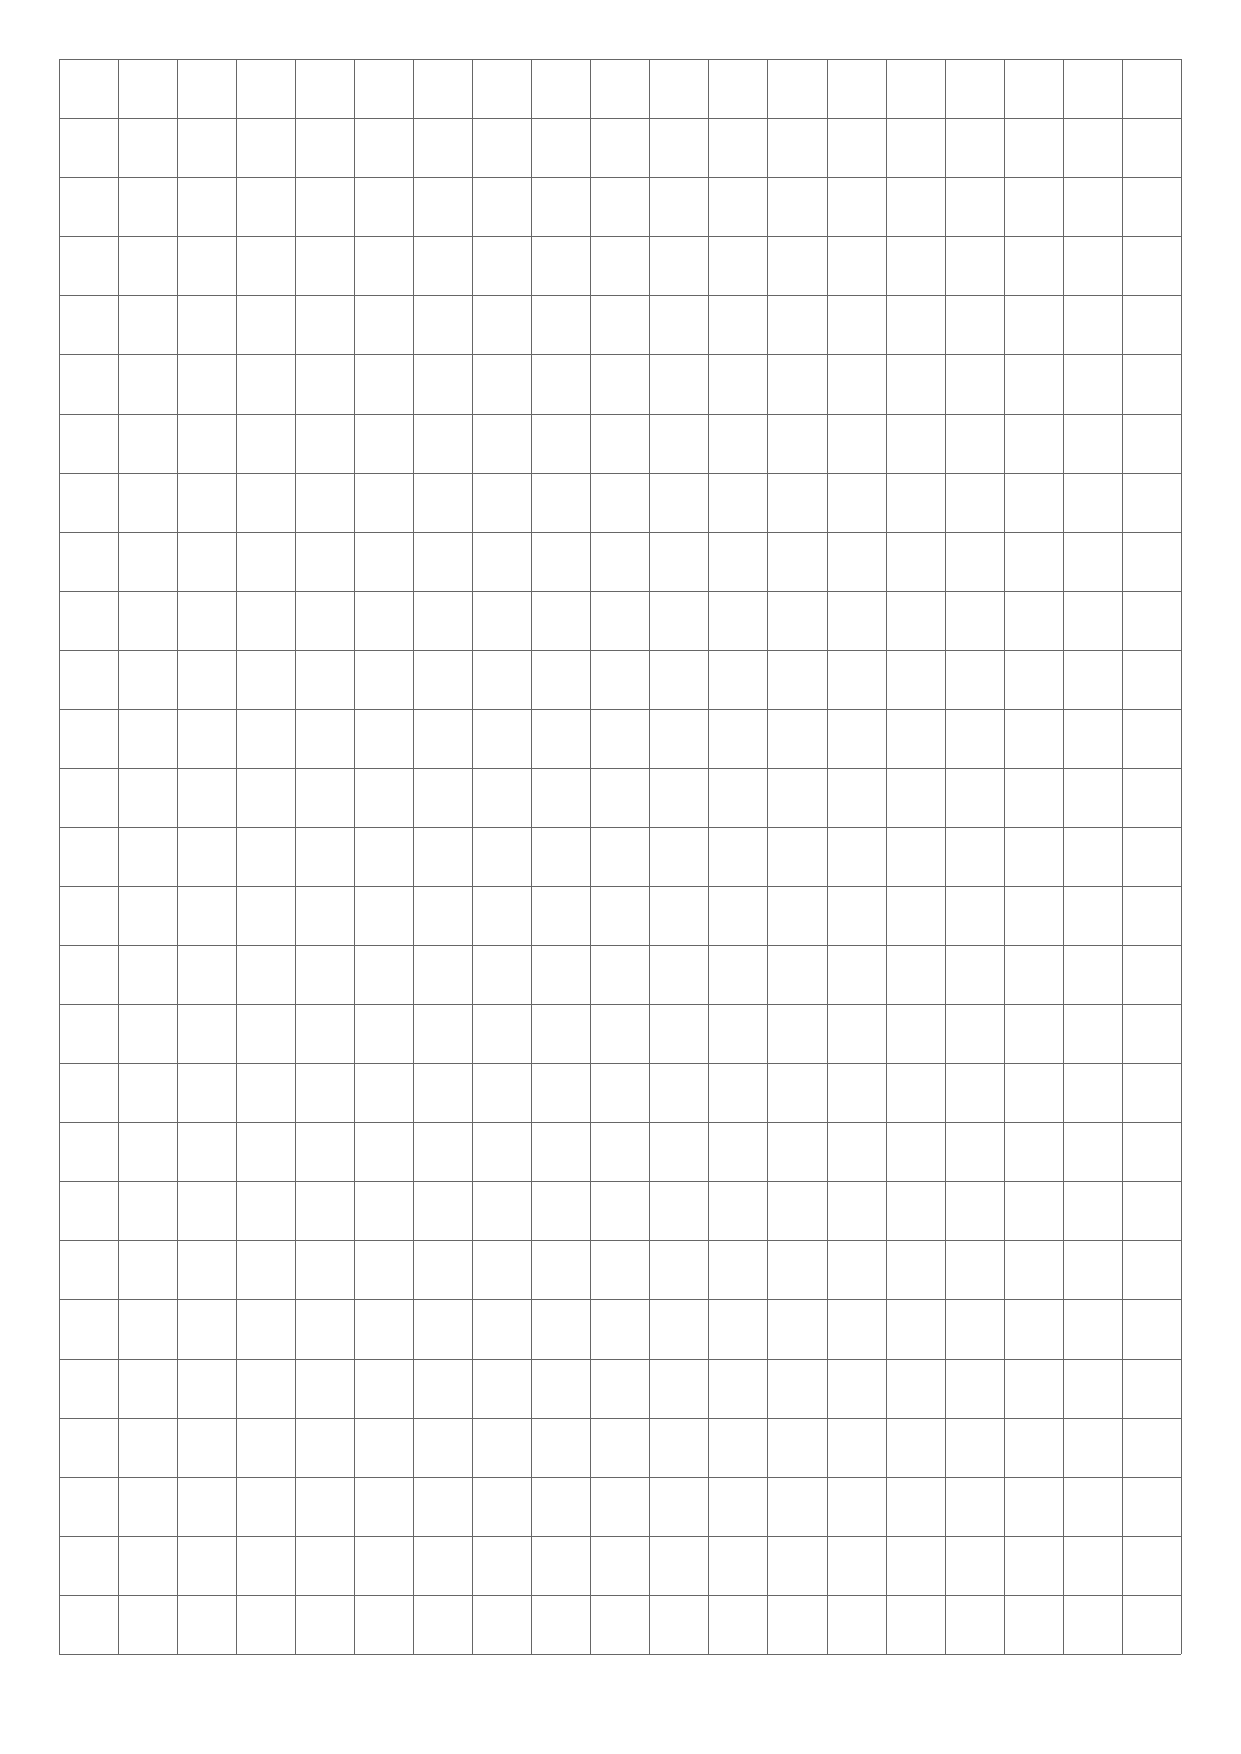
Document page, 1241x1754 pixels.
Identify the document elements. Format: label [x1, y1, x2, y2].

table_cell [1064, 533, 1122, 591]
table_cell [119, 533, 177, 591]
table_cell [828, 1419, 886, 1477]
table_cell [414, 1005, 472, 1063]
table_cell [828, 1300, 886, 1358]
table_cell [650, 1596, 708, 1654]
table_cell [119, 1064, 177, 1122]
table_cell [119, 474, 177, 532]
table_cell [414, 946, 472, 1004]
table_cell [1064, 474, 1122, 532]
table_cell [532, 1537, 590, 1595]
table_cell [768, 1478, 827, 1536]
table_header [296, 60, 354, 118]
table_cell [414, 178, 472, 236]
table_cell [650, 1005, 708, 1063]
table_header [1005, 60, 1063, 118]
table_cell [296, 119, 354, 177]
table_cell [414, 887, 472, 945]
table_cell [355, 178, 413, 236]
table_cell [473, 355, 531, 413]
table_cell [414, 651, 472, 709]
table_cell [591, 710, 649, 768]
table_cell [473, 828, 531, 886]
table_cell [768, 887, 827, 945]
table_cell [768, 237, 827, 295]
table_cell [237, 1419, 295, 1477]
table_cell [532, 1005, 590, 1063]
table_cell [1123, 1360, 1181, 1417]
table_cell [532, 1300, 590, 1358]
table_cell [768, 710, 827, 768]
table_cell [650, 296, 708, 354]
table_cell [532, 296, 590, 354]
table_cell [237, 178, 295, 236]
table_cell [296, 1300, 354, 1358]
table_cell [887, 769, 945, 827]
table_cell [709, 1478, 767, 1536]
table_cell [473, 119, 531, 177]
table_cell [1123, 119, 1181, 177]
table_cell [355, 1064, 413, 1122]
table_cell [1064, 1360, 1122, 1417]
table_cell [355, 1360, 413, 1417]
table_cell [887, 651, 945, 709]
table_cell [473, 592, 531, 650]
table_cell [887, 1123, 945, 1181]
table_cell [60, 1300, 118, 1358]
table_cell [237, 1300, 295, 1358]
table_cell [1005, 415, 1063, 472]
table_cell [709, 119, 767, 177]
table_cell [946, 769, 1004, 827]
table_cell [1064, 946, 1122, 1004]
table_cell [355, 1419, 413, 1477]
table_cell [946, 1300, 1004, 1358]
table_cell [178, 296, 236, 354]
table_cell [709, 828, 767, 886]
table_cell [414, 1360, 472, 1417]
table_cell [119, 1537, 177, 1595]
table_cell [1005, 1478, 1063, 1536]
table_cell [768, 1419, 827, 1477]
table_cell [119, 1241, 177, 1299]
table_cell [1123, 592, 1181, 650]
table_cell [60, 1182, 118, 1240]
table_cell [355, 415, 413, 472]
table_cell [237, 237, 295, 295]
table_cell [532, 415, 590, 472]
table_cell [1005, 237, 1063, 295]
table_cell [768, 1182, 827, 1240]
table_cell [887, 533, 945, 591]
table_cell [828, 237, 886, 295]
table_cell [591, 828, 649, 886]
table_cell [237, 1360, 295, 1417]
table_cell [1123, 1123, 1181, 1181]
table_cell [60, 533, 118, 591]
table_header [887, 60, 945, 118]
table_cell [119, 1360, 177, 1417]
table_cell [178, 1182, 236, 1240]
table_cell [709, 1123, 767, 1181]
table_cell [709, 355, 767, 413]
table_cell [828, 1241, 886, 1299]
table_cell [709, 769, 767, 827]
table_cell [1005, 946, 1063, 1004]
table_cell [1064, 237, 1122, 295]
table_cell [296, 415, 354, 472]
table_cell [828, 474, 886, 532]
table_cell [414, 592, 472, 650]
table_cell [828, 296, 886, 354]
table_cell [532, 828, 590, 886]
table_cell [828, 651, 886, 709]
table_cell [768, 355, 827, 413]
table_cell [1123, 1478, 1181, 1536]
table_cell [709, 1005, 767, 1063]
table_cell [1123, 769, 1181, 827]
table_cell [768, 1064, 827, 1122]
table_cell [473, 1360, 531, 1417]
table_cell [1005, 1537, 1063, 1595]
table_cell [768, 828, 827, 886]
table_cell [768, 1300, 827, 1358]
table_cell [60, 1360, 118, 1417]
table_cell [1064, 887, 1122, 945]
table_cell [709, 1360, 767, 1417]
table_cell [650, 1300, 708, 1358]
table_cell [414, 769, 472, 827]
table_cell [60, 1005, 118, 1063]
table_cell [768, 119, 827, 177]
table_cell [946, 1005, 1004, 1063]
table_cell [591, 887, 649, 945]
table_cell [1005, 119, 1063, 177]
table_cell [178, 178, 236, 236]
table_cell [828, 119, 886, 177]
table_cell [768, 533, 827, 591]
table_cell [1005, 178, 1063, 236]
table_cell [119, 355, 177, 413]
table_cell [768, 1596, 827, 1654]
table_cell [355, 1123, 413, 1181]
table_cell [355, 1596, 413, 1654]
table_cell [887, 887, 945, 945]
table_cell [178, 415, 236, 472]
table_cell [178, 1537, 236, 1595]
table_cell [709, 474, 767, 532]
table_cell [178, 237, 236, 295]
table_cell [532, 1478, 590, 1536]
table_cell [946, 1182, 1004, 1240]
table_cell [650, 828, 708, 886]
table_cell [60, 651, 118, 709]
table_cell [650, 1419, 708, 1477]
table_cell [1123, 1241, 1181, 1299]
table_cell [296, 474, 354, 532]
table_cell [296, 1241, 354, 1299]
table_cell [355, 474, 413, 532]
table_cell [1064, 828, 1122, 886]
table_cell [887, 1241, 945, 1299]
table_cell [60, 946, 118, 1004]
table_cell [473, 474, 531, 532]
table_cell [887, 1478, 945, 1536]
table_cell [591, 1241, 649, 1299]
table_cell [946, 474, 1004, 532]
table_cell [1005, 1360, 1063, 1417]
table_cell [828, 1478, 886, 1536]
table_cell [473, 237, 531, 295]
table_cell [60, 1064, 118, 1122]
table_cell [532, 1123, 590, 1181]
table_cell [532, 237, 590, 295]
table_cell [60, 1478, 118, 1536]
table_cell [768, 415, 827, 472]
table_cell [60, 178, 118, 236]
table_cell [709, 1419, 767, 1477]
table_cell [473, 887, 531, 945]
table_cell [768, 651, 827, 709]
table_cell [709, 887, 767, 945]
table_cell [1005, 1419, 1063, 1477]
table_cell [414, 1241, 472, 1299]
table_cell [650, 1478, 708, 1536]
table_header [709, 60, 767, 118]
table_cell [473, 1123, 531, 1181]
table_cell [887, 119, 945, 177]
table_cell [1064, 1537, 1122, 1595]
table_cell [828, 415, 886, 472]
table_cell [532, 474, 590, 532]
table_cell [60, 887, 118, 945]
table_cell [1005, 592, 1063, 650]
table_cell [355, 1300, 413, 1358]
table_cell [119, 1005, 177, 1063]
table_cell [828, 1064, 886, 1122]
table_cell [650, 592, 708, 650]
table_cell [119, 1123, 177, 1181]
table_cell [296, 1064, 354, 1122]
table_cell [591, 355, 649, 413]
table_cell [946, 1064, 1004, 1122]
table_cell [119, 178, 177, 236]
table_cell [1123, 533, 1181, 591]
table_cell [178, 828, 236, 886]
table_cell [296, 651, 354, 709]
table_cell [1005, 887, 1063, 945]
table_cell [119, 592, 177, 650]
table_cell [296, 1005, 354, 1063]
table_cell [1064, 415, 1122, 472]
table_cell [473, 1478, 531, 1536]
table_cell [296, 178, 354, 236]
table_cell [650, 651, 708, 709]
table_cell [355, 1241, 413, 1299]
table_cell [591, 1005, 649, 1063]
table_cell [60, 119, 118, 177]
table_cell [532, 651, 590, 709]
table_cell [946, 1123, 1004, 1181]
table_cell [237, 1182, 295, 1240]
table_cell [532, 710, 590, 768]
table_cell [1123, 296, 1181, 354]
table_cell [887, 1537, 945, 1595]
table_cell [473, 710, 531, 768]
table_cell [60, 415, 118, 472]
table_cell [709, 710, 767, 768]
table_cell [887, 178, 945, 236]
table_cell [1064, 592, 1122, 650]
table_cell [828, 887, 886, 945]
table_cell [1123, 1537, 1181, 1595]
table_cell [237, 651, 295, 709]
table_cell [709, 592, 767, 650]
table_cell [768, 1537, 827, 1595]
table_cell [650, 1537, 708, 1595]
table_cell [887, 296, 945, 354]
table_cell [532, 946, 590, 1004]
table_cell [237, 1241, 295, 1299]
table_cell [709, 946, 767, 1004]
table_cell [709, 415, 767, 472]
table_header [414, 60, 472, 118]
table_cell [473, 533, 531, 591]
table_cell [1123, 651, 1181, 709]
table_cell [237, 887, 295, 945]
table_cell [296, 355, 354, 413]
table_cell [296, 1360, 354, 1417]
table_cell [946, 237, 1004, 295]
table_cell [119, 1596, 177, 1654]
table_cell [650, 1064, 708, 1122]
table_cell [828, 1537, 886, 1595]
table_cell [591, 1419, 649, 1477]
table_cell [946, 355, 1004, 413]
table_cell [1064, 355, 1122, 413]
table_cell [178, 651, 236, 709]
table_cell [473, 178, 531, 236]
table_cell [828, 1005, 886, 1063]
table_cell [119, 1300, 177, 1358]
table_cell [414, 355, 472, 413]
table_cell [355, 355, 413, 413]
table_cell [591, 415, 649, 472]
table_cell [591, 1300, 649, 1358]
table_cell [178, 710, 236, 768]
table_cell [828, 1123, 886, 1181]
table_cell [355, 828, 413, 886]
table_cell [532, 1182, 590, 1240]
table_cell [414, 119, 472, 177]
table_cell [1005, 710, 1063, 768]
table_header [828, 60, 886, 118]
table_header [355, 60, 413, 118]
table_cell [1123, 474, 1181, 532]
table_cell [1064, 1182, 1122, 1240]
table_cell [1123, 178, 1181, 236]
table_cell [296, 1182, 354, 1240]
table_cell [237, 533, 295, 591]
table_cell [1064, 1123, 1122, 1181]
table_cell [709, 178, 767, 236]
table_cell [237, 710, 295, 768]
table_cell [650, 533, 708, 591]
table_cell [1064, 1478, 1122, 1536]
table_cell [887, 946, 945, 1004]
table_cell [355, 887, 413, 945]
table_cell [946, 710, 1004, 768]
table_header [1123, 60, 1181, 118]
table_cell [1123, 1182, 1181, 1240]
table_cell [768, 592, 827, 650]
table_cell [768, 1241, 827, 1299]
table_cell [237, 1064, 295, 1122]
table_cell [591, 533, 649, 591]
table_cell [414, 710, 472, 768]
table_cell [650, 1241, 708, 1299]
table_cell [709, 237, 767, 295]
table_cell [946, 1241, 1004, 1299]
table_cell [237, 769, 295, 827]
table_cell [709, 1596, 767, 1654]
table_cell [828, 178, 886, 236]
table_cell [650, 710, 708, 768]
table_cell [119, 1182, 177, 1240]
table_cell [946, 1360, 1004, 1417]
table_cell [1064, 119, 1122, 177]
table_cell [237, 1123, 295, 1181]
table_cell [414, 1182, 472, 1240]
table_cell [1064, 1419, 1122, 1477]
table_cell [1005, 1064, 1063, 1122]
table_cell [768, 474, 827, 532]
table_cell [532, 1064, 590, 1122]
table_cell [414, 533, 472, 591]
table_cell [946, 178, 1004, 236]
table_cell [355, 237, 413, 295]
table_cell [887, 355, 945, 413]
table_cell [414, 296, 472, 354]
table_cell [60, 592, 118, 650]
table_cell [119, 946, 177, 1004]
table_header [532, 60, 590, 118]
table_cell [1005, 1300, 1063, 1358]
table_cell [532, 769, 590, 827]
table_cell [473, 1241, 531, 1299]
table_cell [178, 1360, 236, 1417]
table_cell [768, 1360, 827, 1417]
table_cell [60, 710, 118, 768]
table_cell [828, 1360, 886, 1417]
table_cell [60, 769, 118, 827]
table_cell [60, 237, 118, 295]
table_cell [946, 1419, 1004, 1477]
table_cell [887, 237, 945, 295]
table_cell [473, 1182, 531, 1240]
table_header [650, 60, 708, 118]
table_cell [828, 946, 886, 1004]
table_cell [119, 415, 177, 472]
table_cell [650, 769, 708, 827]
table_cell [296, 828, 354, 886]
table_cell [414, 1419, 472, 1477]
table_cell [1005, 1241, 1063, 1299]
table_cell [768, 178, 827, 236]
table_cell [414, 474, 472, 532]
table_cell [1064, 1596, 1122, 1654]
table_cell [237, 415, 295, 472]
table_cell [1064, 769, 1122, 827]
table_cell [946, 1478, 1004, 1536]
table_cell [1064, 178, 1122, 236]
table_cell [1005, 355, 1063, 413]
table_cell [178, 1596, 236, 1654]
table_cell [1005, 1123, 1063, 1181]
table_cell [532, 592, 590, 650]
table_cell [178, 592, 236, 650]
table_cell [237, 592, 295, 650]
table_cell [1123, 710, 1181, 768]
table_cell [119, 651, 177, 709]
table_cell [414, 1478, 472, 1536]
table_cell [237, 296, 295, 354]
table_cell [946, 1537, 1004, 1595]
table_cell [119, 887, 177, 945]
table_cell [1005, 1596, 1063, 1654]
table_cell [650, 1182, 708, 1240]
table_cell [591, 1537, 649, 1595]
table_cell [946, 415, 1004, 472]
table_cell [532, 355, 590, 413]
table_cell [178, 1419, 236, 1477]
table_cell [473, 651, 531, 709]
table_header [119, 60, 177, 118]
table_cell [591, 296, 649, 354]
table_cell [473, 1300, 531, 1358]
table_cell [887, 1182, 945, 1240]
table_cell [946, 533, 1004, 591]
table_cell [296, 296, 354, 354]
table_cell [1005, 474, 1063, 532]
table_cell [473, 946, 531, 1004]
table_cell [1064, 710, 1122, 768]
table_cell [1123, 1064, 1181, 1122]
table_cell [946, 946, 1004, 1004]
table_cell [237, 119, 295, 177]
table_cell [887, 1419, 945, 1477]
table_cell [650, 355, 708, 413]
table_cell [591, 1596, 649, 1654]
table_cell [946, 592, 1004, 650]
table_cell [650, 237, 708, 295]
table_cell [1005, 828, 1063, 886]
table_cell [119, 769, 177, 827]
table_cell [296, 592, 354, 650]
table_cell [119, 1419, 177, 1477]
table_cell [60, 355, 118, 413]
table_cell [178, 1241, 236, 1299]
table_cell [709, 533, 767, 591]
table_cell [178, 1005, 236, 1063]
table_cell [237, 355, 295, 413]
table_cell [119, 828, 177, 886]
table_cell [414, 1596, 472, 1654]
table_cell [946, 651, 1004, 709]
table_cell [828, 710, 886, 768]
table_cell [355, 119, 413, 177]
table_cell [532, 1360, 590, 1417]
table_cell [828, 592, 886, 650]
table_cell [591, 651, 649, 709]
table_cell [828, 828, 886, 886]
table_cell [178, 355, 236, 413]
table_header [60, 60, 118, 118]
table_cell [709, 1300, 767, 1358]
table_cell [178, 946, 236, 1004]
table_cell [709, 651, 767, 709]
table_cell [178, 887, 236, 945]
table_header [178, 60, 236, 118]
table_cell [178, 533, 236, 591]
table_cell [887, 474, 945, 532]
table_cell [1123, 1419, 1181, 1477]
table_cell [473, 769, 531, 827]
table_cell [768, 946, 827, 1004]
table_cell [473, 1419, 531, 1477]
table_cell [591, 769, 649, 827]
table_cell [887, 1300, 945, 1358]
table_cell [1123, 946, 1181, 1004]
table_cell [473, 1537, 531, 1595]
table_cell [828, 355, 886, 413]
table_cell [946, 828, 1004, 886]
table_header [473, 60, 531, 118]
table_cell [237, 1478, 295, 1536]
table_cell [887, 592, 945, 650]
table_header [1064, 60, 1122, 118]
table_cell [709, 1537, 767, 1595]
table_cell [237, 474, 295, 532]
table_cell [650, 415, 708, 472]
table_cell [355, 946, 413, 1004]
table_cell [60, 1596, 118, 1654]
table_cell [591, 1064, 649, 1122]
table_cell [1123, 415, 1181, 472]
table_cell [60, 1241, 118, 1299]
table_cell [178, 769, 236, 827]
table_cell [768, 1005, 827, 1063]
table_cell [119, 119, 177, 177]
table_cell [768, 1123, 827, 1181]
table_header [591, 60, 649, 118]
table_cell [178, 119, 236, 177]
table_cell [296, 1478, 354, 1536]
table_cell [414, 237, 472, 295]
table_cell [119, 1478, 177, 1536]
table_cell [1005, 1005, 1063, 1063]
table_cell [591, 119, 649, 177]
table_cell [60, 828, 118, 886]
table_cell [355, 651, 413, 709]
table_cell [1005, 296, 1063, 354]
table_cell [119, 296, 177, 354]
table_cell [296, 237, 354, 295]
table_cell [414, 1123, 472, 1181]
table_cell [296, 1537, 354, 1595]
table_cell [887, 415, 945, 472]
table_cell [178, 1478, 236, 1536]
table_cell [414, 415, 472, 472]
table_cell [178, 474, 236, 532]
table_cell [650, 178, 708, 236]
table_cell [119, 237, 177, 295]
table_cell [355, 1537, 413, 1595]
table_header [946, 60, 1004, 118]
table_cell [355, 533, 413, 591]
table_cell [887, 828, 945, 886]
table_cell [650, 119, 708, 177]
table_cell [532, 178, 590, 236]
table_cell [355, 1005, 413, 1063]
table_cell [355, 1478, 413, 1536]
table_cell [591, 592, 649, 650]
table_cell [473, 415, 531, 472]
table_cell [532, 119, 590, 177]
table_cell [178, 1064, 236, 1122]
table_cell [650, 474, 708, 532]
table_header [768, 60, 827, 118]
table_cell [1005, 533, 1063, 591]
table_cell [473, 1064, 531, 1122]
table_cell [355, 1182, 413, 1240]
table_cell [60, 1419, 118, 1477]
table_cell [1123, 1596, 1181, 1654]
table_cell [591, 946, 649, 1004]
table_cell [828, 1596, 886, 1654]
table_cell [828, 1182, 886, 1240]
table_cell [591, 1360, 649, 1417]
table_cell [296, 1419, 354, 1477]
table_cell [1123, 237, 1181, 295]
table_cell [946, 1596, 1004, 1654]
table_cell [887, 1064, 945, 1122]
table_cell [650, 1360, 708, 1417]
table_cell [887, 1360, 945, 1417]
table_cell [709, 1241, 767, 1299]
table_cell [532, 1596, 590, 1654]
table_cell [355, 769, 413, 827]
table_cell [296, 533, 354, 591]
table_cell [414, 1300, 472, 1358]
table_cell [709, 296, 767, 354]
table_cell [1005, 651, 1063, 709]
table_cell [828, 533, 886, 591]
table_cell [768, 769, 827, 827]
table_cell [1005, 1182, 1063, 1240]
table_cell [1123, 828, 1181, 886]
table_cell [1005, 769, 1063, 827]
table_cell [887, 1596, 945, 1654]
table_cell [946, 119, 1004, 177]
table_cell [532, 533, 590, 591]
table_cell [414, 828, 472, 886]
table_cell [60, 296, 118, 354]
table_cell [1123, 1300, 1181, 1358]
table_cell [296, 1123, 354, 1181]
table_cell [237, 946, 295, 1004]
table_cell [946, 887, 1004, 945]
table_cell [768, 296, 827, 354]
table_cell [178, 1300, 236, 1358]
table_cell [709, 1064, 767, 1122]
table_cell [946, 296, 1004, 354]
table_cell [591, 1478, 649, 1536]
table_cell [355, 592, 413, 650]
table_cell [591, 474, 649, 532]
table_header [237, 60, 295, 118]
table_cell [1064, 1300, 1122, 1358]
table_cell [532, 1419, 590, 1477]
table_cell [650, 1123, 708, 1181]
table_cell [296, 710, 354, 768]
table_cell [296, 946, 354, 1004]
table_cell [591, 1123, 649, 1181]
table_cell [1064, 651, 1122, 709]
table_cell [473, 1596, 531, 1654]
table_cell [237, 1005, 295, 1063]
table_cell [355, 296, 413, 354]
table_cell [1064, 1241, 1122, 1299]
table_cell [709, 1182, 767, 1240]
table_cell [887, 710, 945, 768]
table_cell [296, 887, 354, 945]
table_cell [296, 1596, 354, 1654]
table_cell [237, 1537, 295, 1595]
table_cell [1123, 355, 1181, 413]
table_cell [60, 1537, 118, 1595]
table_cell [237, 828, 295, 886]
table_cell [532, 1241, 590, 1299]
table_cell [650, 946, 708, 1004]
table_cell [591, 1182, 649, 1240]
table_cell [119, 710, 177, 768]
table_cell [1064, 296, 1122, 354]
table_cell [1123, 1005, 1181, 1063]
table_cell [473, 1005, 531, 1063]
table_cell [1064, 1005, 1122, 1063]
table_cell [473, 296, 531, 354]
table_cell [1064, 1064, 1122, 1122]
table_cell [60, 1123, 118, 1181]
table_cell [296, 769, 354, 827]
table_cell [355, 710, 413, 768]
table_cell [237, 1596, 295, 1654]
table_cell [591, 178, 649, 236]
table_cell [178, 1123, 236, 1181]
table_cell [60, 474, 118, 532]
table_cell [532, 887, 590, 945]
table_cell [887, 1005, 945, 1063]
table_cell [828, 769, 886, 827]
table_cell [414, 1537, 472, 1595]
table_cell [650, 887, 708, 945]
table_cell [591, 237, 649, 295]
table_cell [1123, 887, 1181, 945]
table_cell [414, 1064, 472, 1122]
